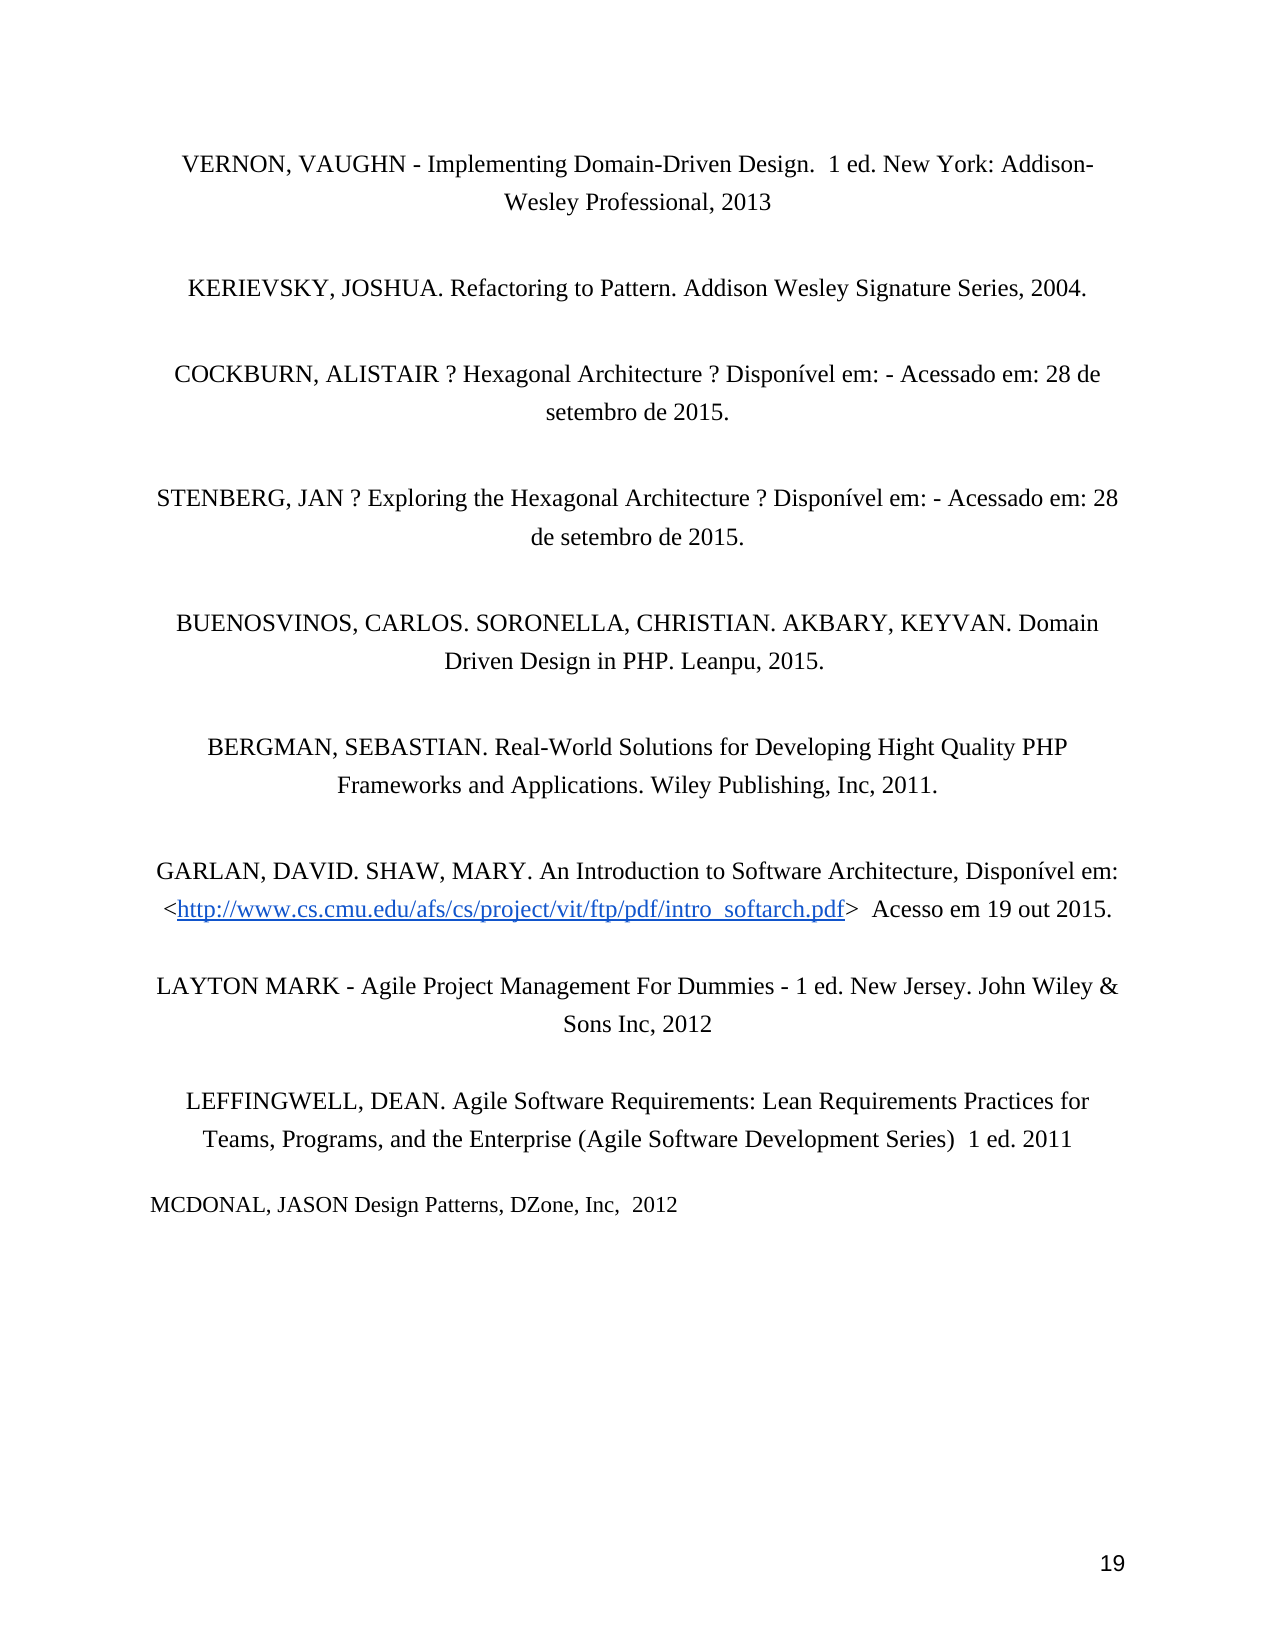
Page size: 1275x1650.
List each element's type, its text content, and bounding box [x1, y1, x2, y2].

text COCKBURN, ALISTAIR ? Hexagonal Architecture ? Disponível em: - Acessado em: 28 de setembro de 2015. [150, 360, 1125, 426]
text VERNON, VAUGHN - Implementing Domain-Driven Design. 1 ed. New York: Addison-Wesley Professional, 2013 [150, 150, 1125, 216]
text BERGMAN, SEBASTIAN. Real-World Solutions for Developing Hight Quality PHP Frameworks and Applications. Wiley Publishing, Inc, 2011. [150, 733, 1125, 799]
text MCDONAL, JASON Design Patterns, DZone, Inc, 2012 [150, 1163, 1125, 1218]
text STENBERG, JAN ? Exploring the Hexagonal Architecture ? Disponível em: - Acessado em: 28 de setembro de 2015. [150, 484, 1125, 551]
text LAYTON MARK - Agile Project Management For Dummies - 1 ed. New Jersey. John Wiley & Sons Inc, 2012 [150, 972, 1125, 1038]
text GARLAN, DAVID. SHAW, MARY. An Introduction to Software Architecture, Disponível em: <http://www.cs.cmu.edu/afs/cs/project/vit/ftp/pdf/intro_softarch.pdf> Acesso em 19 out 2015. [150, 857, 1125, 923]
text KERIEVSKY, JOSHUA. Refactoring to Pattern. Addison Wesley Signature Series, 2004. [150, 274, 1125, 302]
text LEFFINGWELL, DEAN. Agile Software Requirements: Lean Requirements Practices for Teams, Programs, and the Enterprise (Agile Software Development Series) 1 ed. 2011 [150, 1087, 1125, 1153]
text BUENOSVINOS, CARLOS. SORONELLA, CHRISTIAN. AKBARY, KEYVAN. Domain Driven Design in PHP. Leanpu, 2015. [150, 609, 1125, 675]
